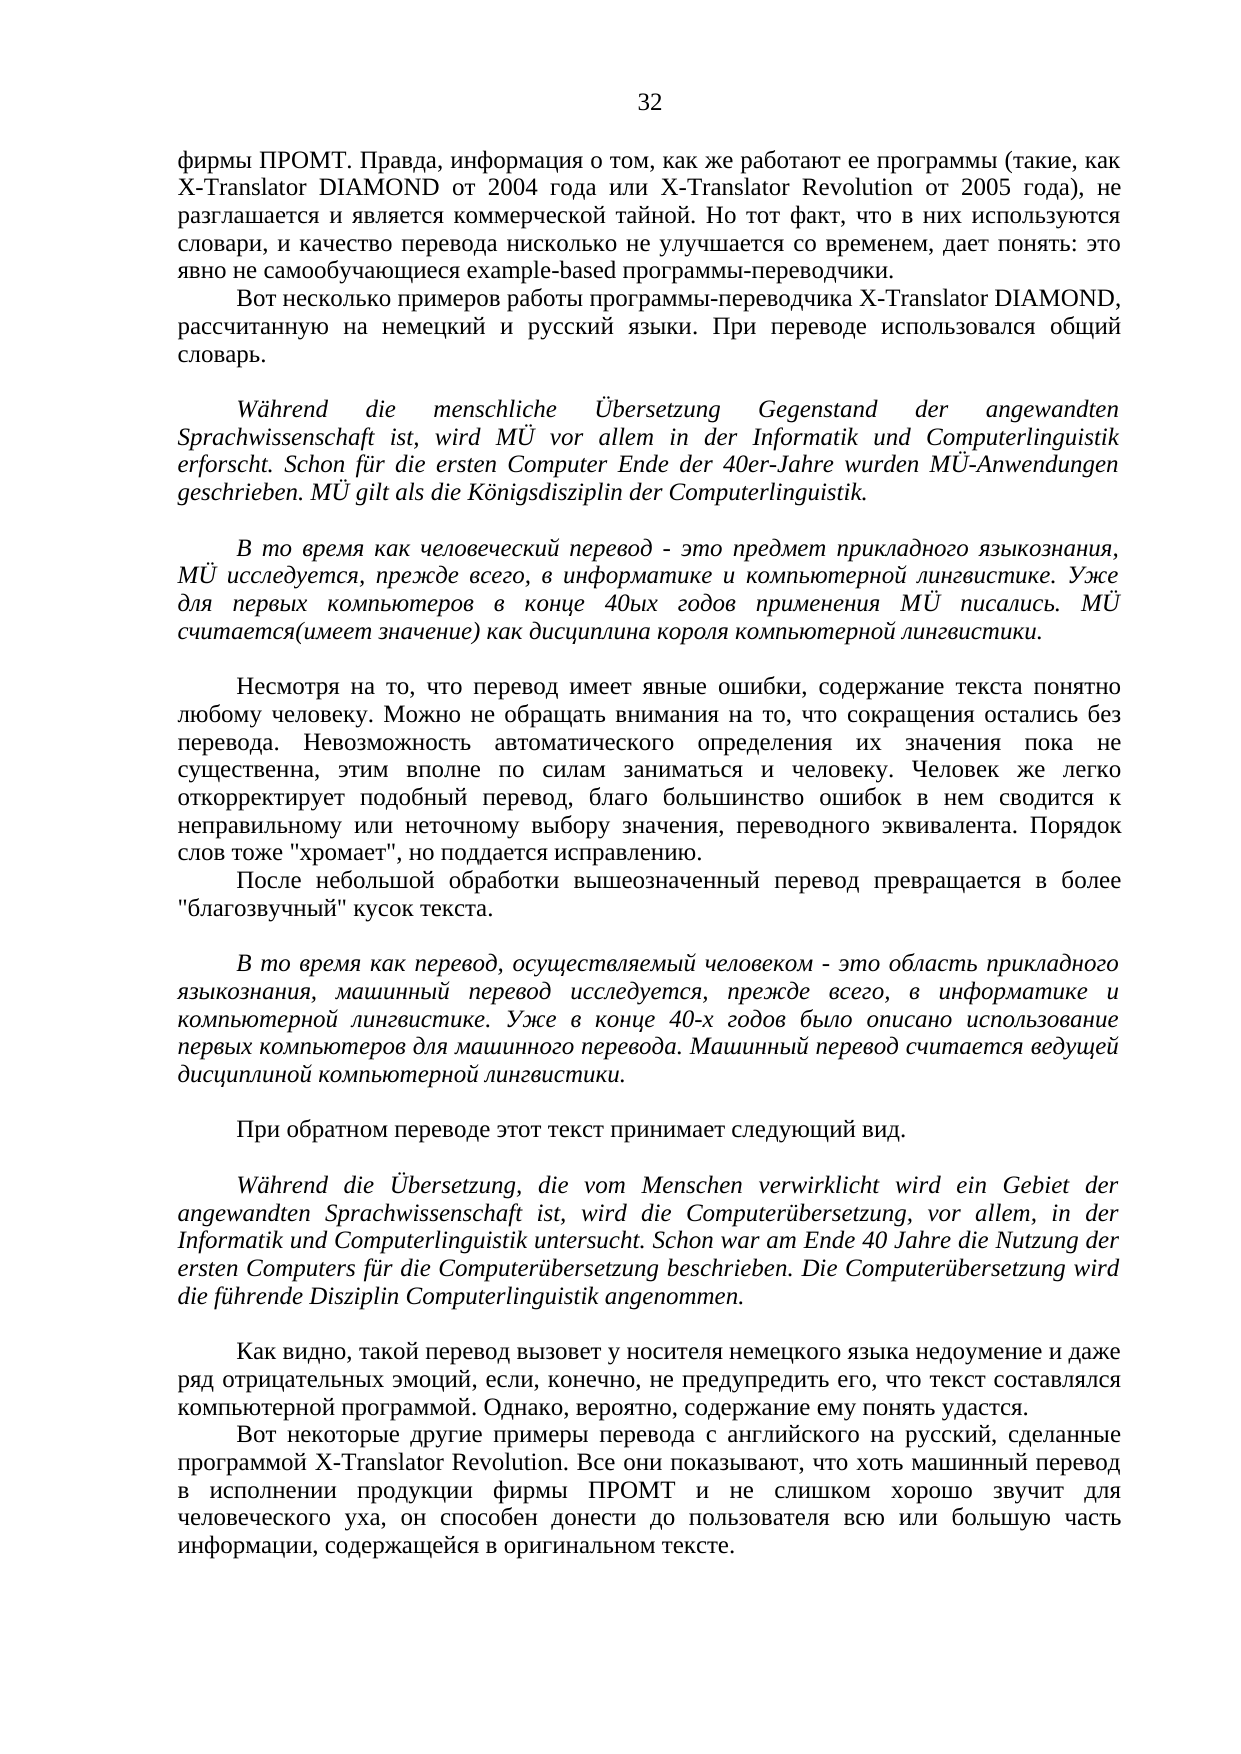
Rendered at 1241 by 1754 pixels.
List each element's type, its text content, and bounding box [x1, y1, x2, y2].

text После небольшой обработки вышеозначенный перевод превращается в более "благозвучный" кусок текста. [177, 866, 1122, 922]
text При обратном переводе этот текст принимает следующий вид. [177, 1116, 1122, 1143]
text В то время как человеческий перевод - это предмет прикладного языкознания, MÜ исследуется, прежде всего, в информатике и компьютерной лингвистике. Уже для первых компьютеров в конце 40ых годов применения MÜ писались. MÜ считается(имеет значение) как дисциплина короля компьютерной лингвистики. [177, 534, 1122, 644]
text фирмы ПРОМТ. Правда, информация о том, как же работают ее программы (такие, как X-Translator DIAMOND от 2004 года или X-Translator Revolution от 2005 года), не разглашается и является коммерческой тайной. Но тот факт, что в них используются словари, и качество перевода нисколько не улучшается со временем, дает понять: это явно не самообучающиеся example-based программы-переводчики. [177, 146, 1122, 284]
text В то время как перевод, осуществляемый человеком - это область прикладного языкознания, машинный перевод исследуется, прежде всего, в информатике и компьютерной лингвистике. Уже в конце 40-х годов было описано использование первых компьютеров для машинного перевода. Машинный перевод считается ведущей дисциплиной компьютерной лингвистики. [177, 949, 1122, 1088]
text Während die Übersetzung, die vom Menschen verwirklicht wird ein Gebiet der angewandten Sprachwissenschaft ist, wird die Computerübersetzung, vor allem, in der Informatik und Computerlinguistik untersucht. Schon war am Ende 40 Jahre die Nutzung der ersten Computers für die Computerübersetzung beschrieben. Die Computerübersetzung wird die führende Disziplin Computerlinguistik angenommen. [177, 1171, 1122, 1309]
text Вот некоторые другие примеры перевода с английского на русский, сделанные программой X-Translator Revolution. Все они показывают, что хоть машинный перевод в исполнении продукции фирмы ПРОМТ и не слишком хорошо звучит для человеческого уха, он способен донести до пользователя всю или большую часть информации, содержащейся в оригинальном тексте. [177, 1420, 1122, 1559]
text Während die menschliche Übersetzung Gegenstand der angewandten Sprachwissenschaft ist, wird MÜ vor allem in der Informatik und Computerlinguistik erforscht. Schon für die ersten Computer Ende der 40er-Jahre wurden MÜ-Anwendungen geschrieben. MÜ gilt als die Königsdisziplin der Computerlinguistik. [177, 395, 1122, 506]
text Вот несколько примеров работы программы-переводчика X-Translator DIAMOND, рассчитанную на немецкий и русский языки. При переводе использовался общий словарь. [177, 284, 1122, 367]
text Несмотря на то, что перевод имеет явные ошибки, содержание текста понятно любому человеку. Можно не обращать внимания на то, что сокращения остались без перевода. Невозможность автоматического определения их значения пока не существенна, этим вполне по силам заниматься и человеку. Человек же легко откорректирует подобный перевод, благо большинство ошибок в нем сводится к неправильному или неточному выбору значения, переводного эквивалента. Порядок слов тоже "хромает", но поддается исправлению. [177, 672, 1122, 866]
text Как видно, такой перевод вызовет у носителя немецкого языка недоумение и даже ряд отрицательных эмоций, если, конечно, не предупредить его, что текст составлялся компьютерной программой. Однако, вероятно, содержание ему понять удастся. [177, 1337, 1122, 1420]
